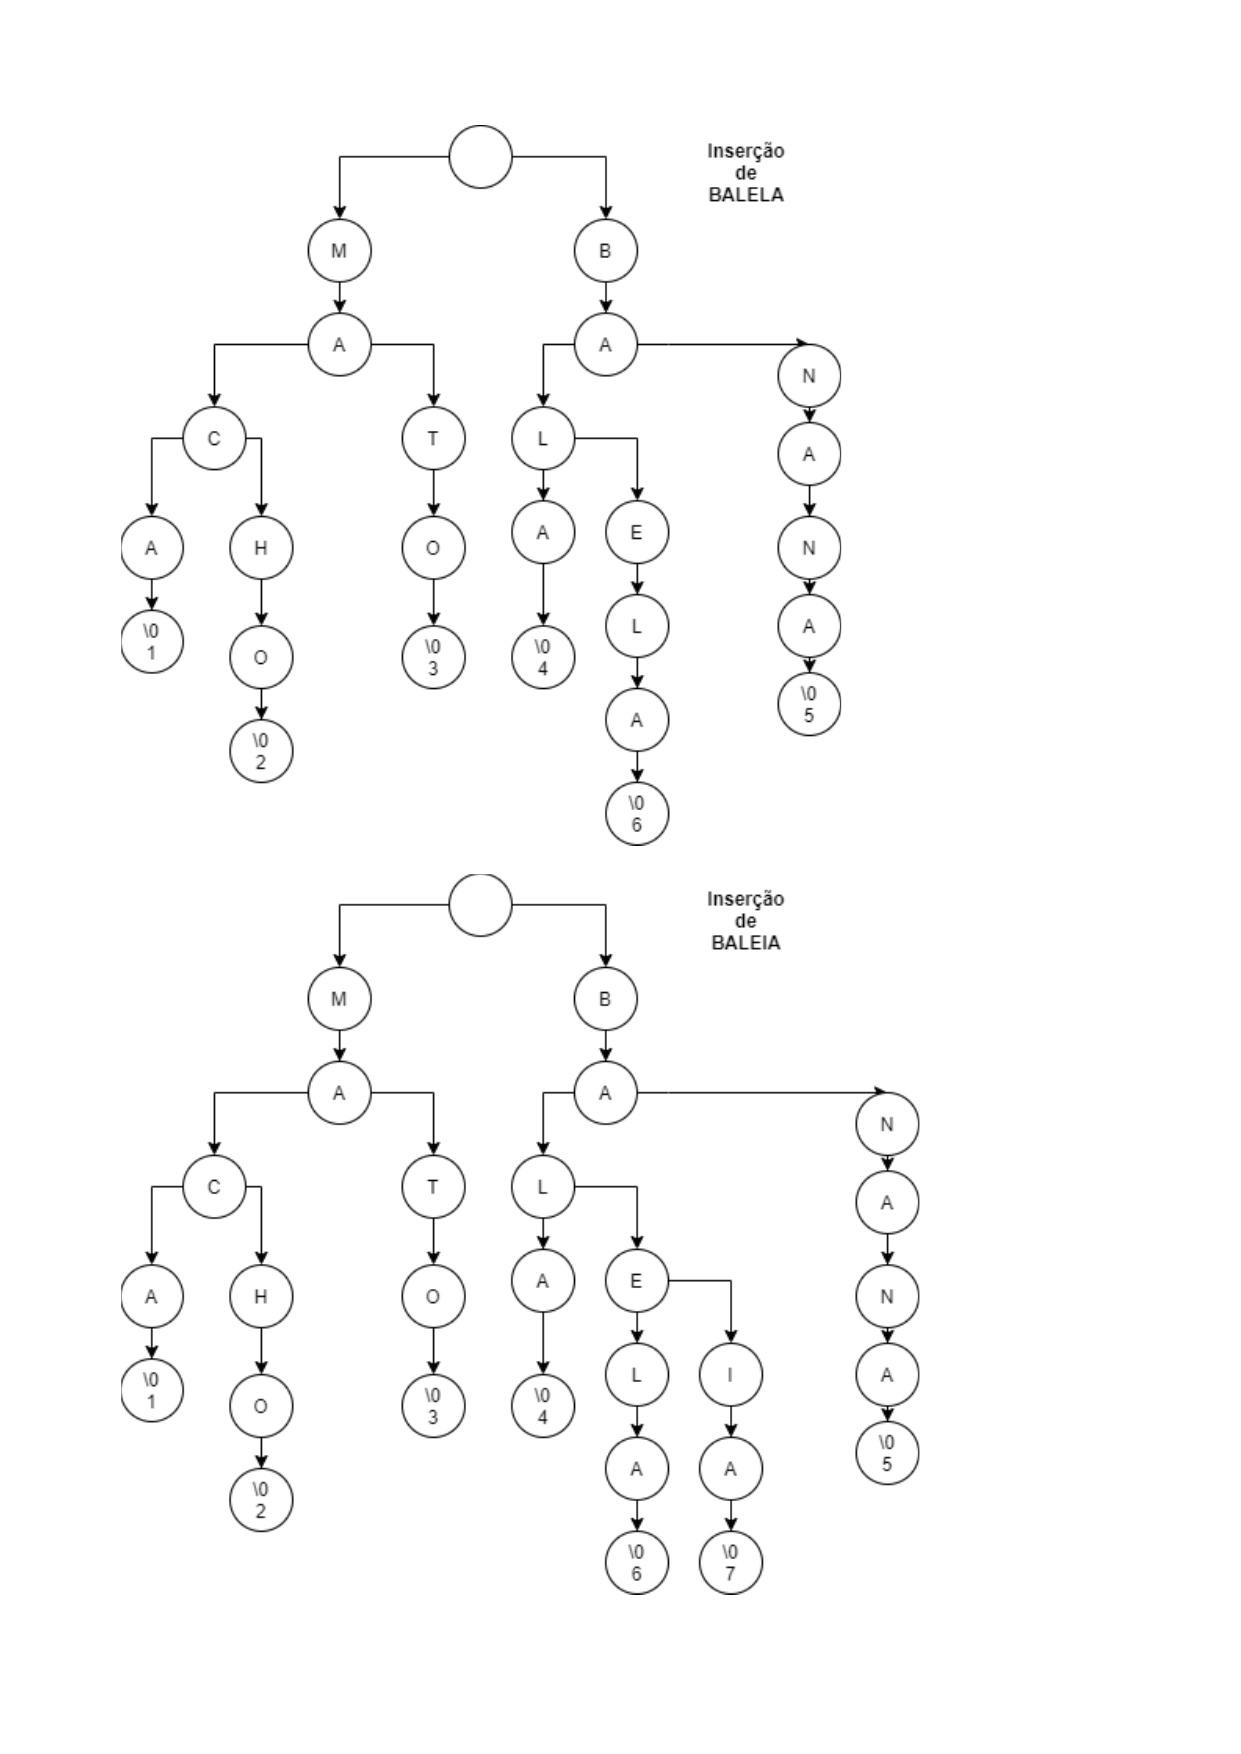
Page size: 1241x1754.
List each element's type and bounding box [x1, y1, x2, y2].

picture [121, 125, 842, 846]
picture [121, 874, 920, 1595]
